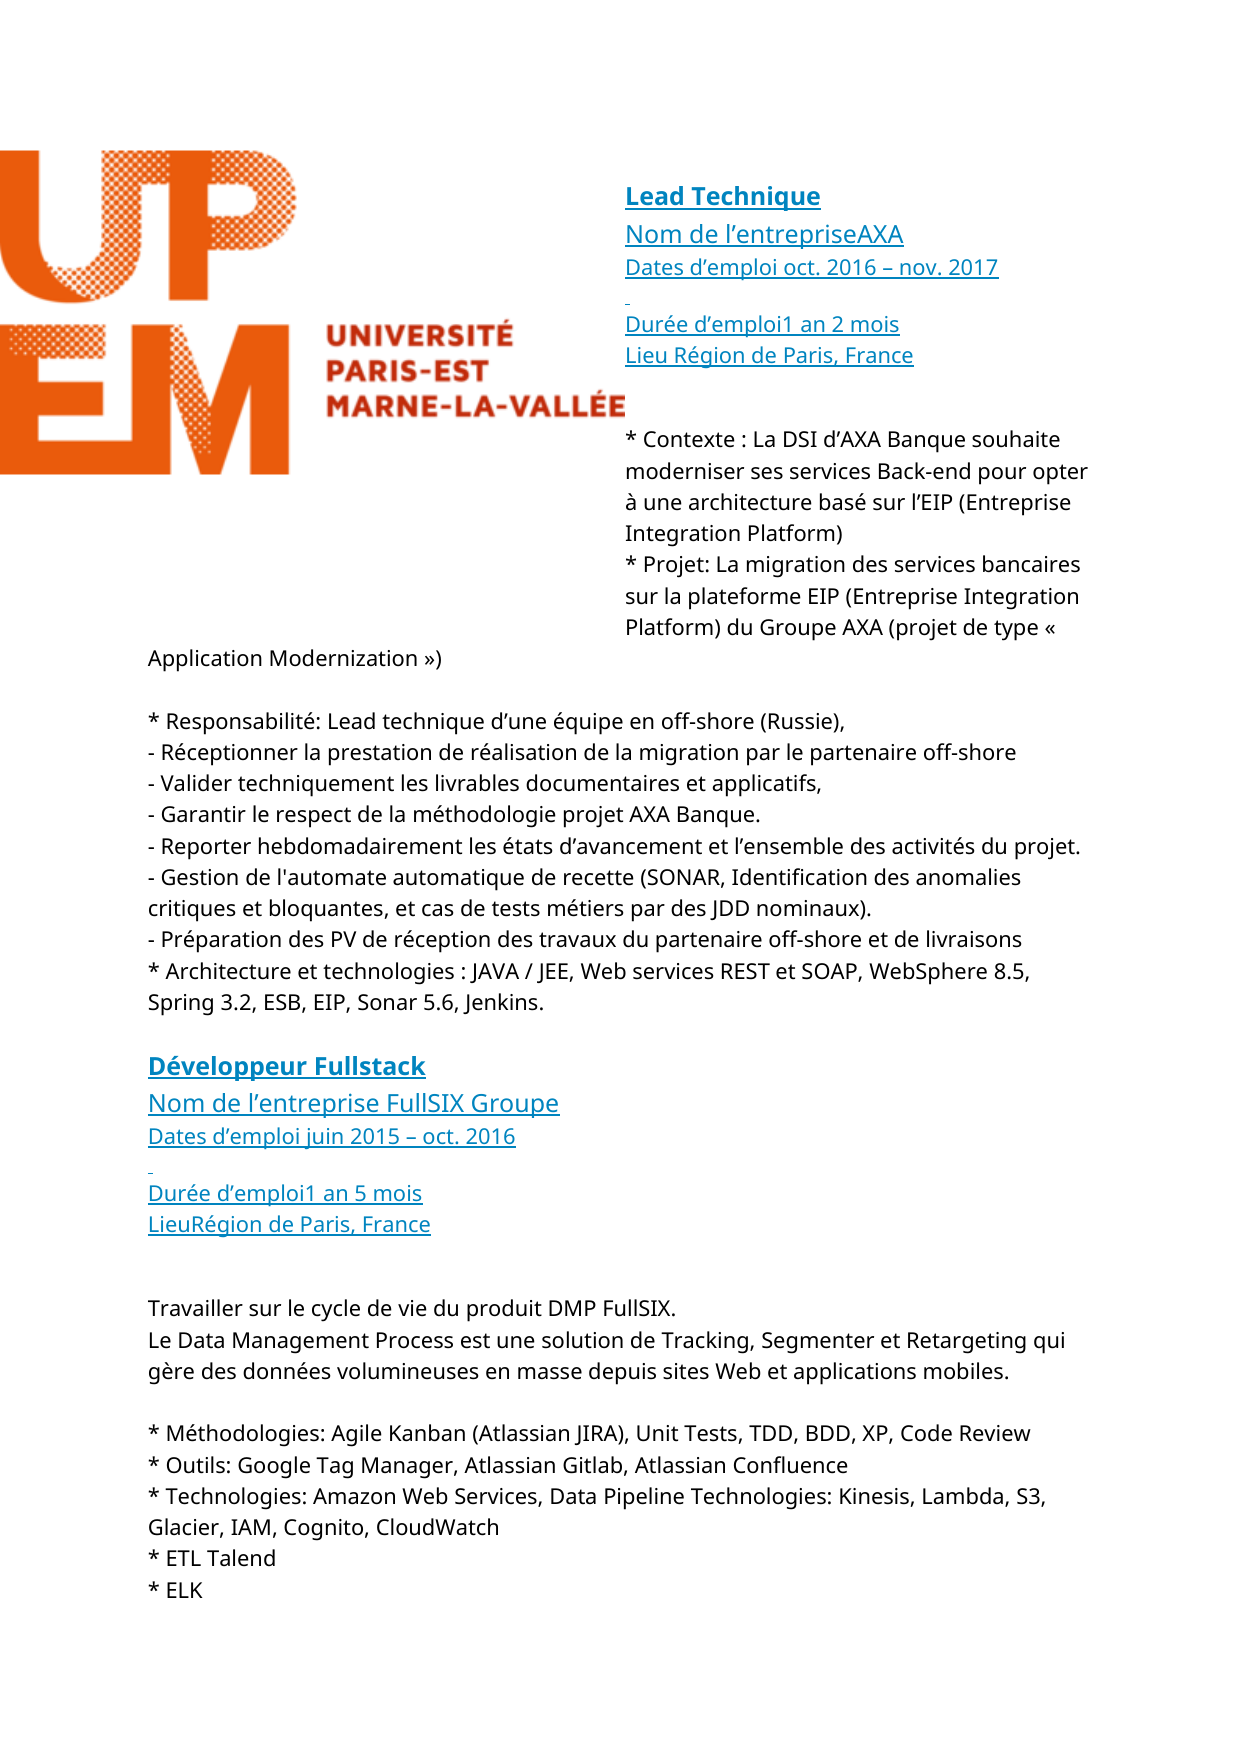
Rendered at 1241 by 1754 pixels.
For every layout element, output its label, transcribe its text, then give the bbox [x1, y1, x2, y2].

text * Contexte : La DSI d’AXA Banque souhaite moderniser ses services Back-end pour opter à une architecture basé sur l’EIP (Entreprise Integration Platform) * Projet: La migration des services bancaires sur la plateforme EIP (Entreprise Integration Platform) du Groupe AXA (projet de type « Application Modernization ») * Responsabilité: Lead technique d’une équipe en off-shore (Russie), - Réceptionner la prestation de réalisation de la migration par le partenaire off-shore - Valider techniquement les livrables documentaires et applicatifs, - Garantir le respect de la méthodologie projet AXA Banque. - Reporter hebdomadairement les états d’avancement et l’ensemble des activités du projet. - Gestion de l'automate automatique de recette (SONAR, Identification des anomalies critiques et bloquantes, et cas de tests métiers par des JDD nominaux). - Préparation des PV de réception des travaux du partenaire off-shore et de livraisons * Architecture et technologies : JAVA / JEE, Web services REST et SOAP, WebSphere 8.5, Spring 3.2, ESB, EIP, Sonar 5.6, Jenkins. [148, 423, 1093, 1017]
picture [0, 0, 625, 625]
subtitle Développeur Fullstack [148, 1045, 1093, 1082]
text Travailler sur le cycle de vie du produit DMP FullSIX. Le Data Management Process est une solution de Tracking, Segmenter et Retargeting qui gère des données volumineuses en masse depuis sites Web et applications mobiles. * Méthodologies: Agile Kanban (Atlassian JIRA), Unit Tests, TDD, BDD, XP, Code Review * Outils: Google Tag Manager, Atlassian Gitlab, Atlassian Confluence * Technologies: Amazon Web Services, Data Pipeline Technologies: Kinesis, Lambda, S3, Glacier, IAM, Cognito, CloudWatch * ETL Talend * ELK [148, 1292, 1093, 1604]
subtitle LieuRégion de Paris, France [148, 1208, 1093, 1239]
subtitle Durée d’emploi1 an 2 mois [625, 307, 1093, 339]
subtitle Durée d’emploi1 an 5 mois [148, 1176, 1093, 1208]
subtitle Lead Technique [625, 176, 1093, 213]
subtitle Nom de l’entrepriseAXA [625, 213, 1093, 251]
subtitle Dates d’emploi juin 2015 – oct. 2016 [148, 1120, 1093, 1151]
subtitle Dates d’emploi oct. 2016 – nov. 2017 [625, 251, 1093, 282]
subtitle Lieu Région de Paris, France [625, 339, 1093, 370]
subtitle Nom de l’entreprise FullSIX Groupe [148, 1082, 1093, 1120]
